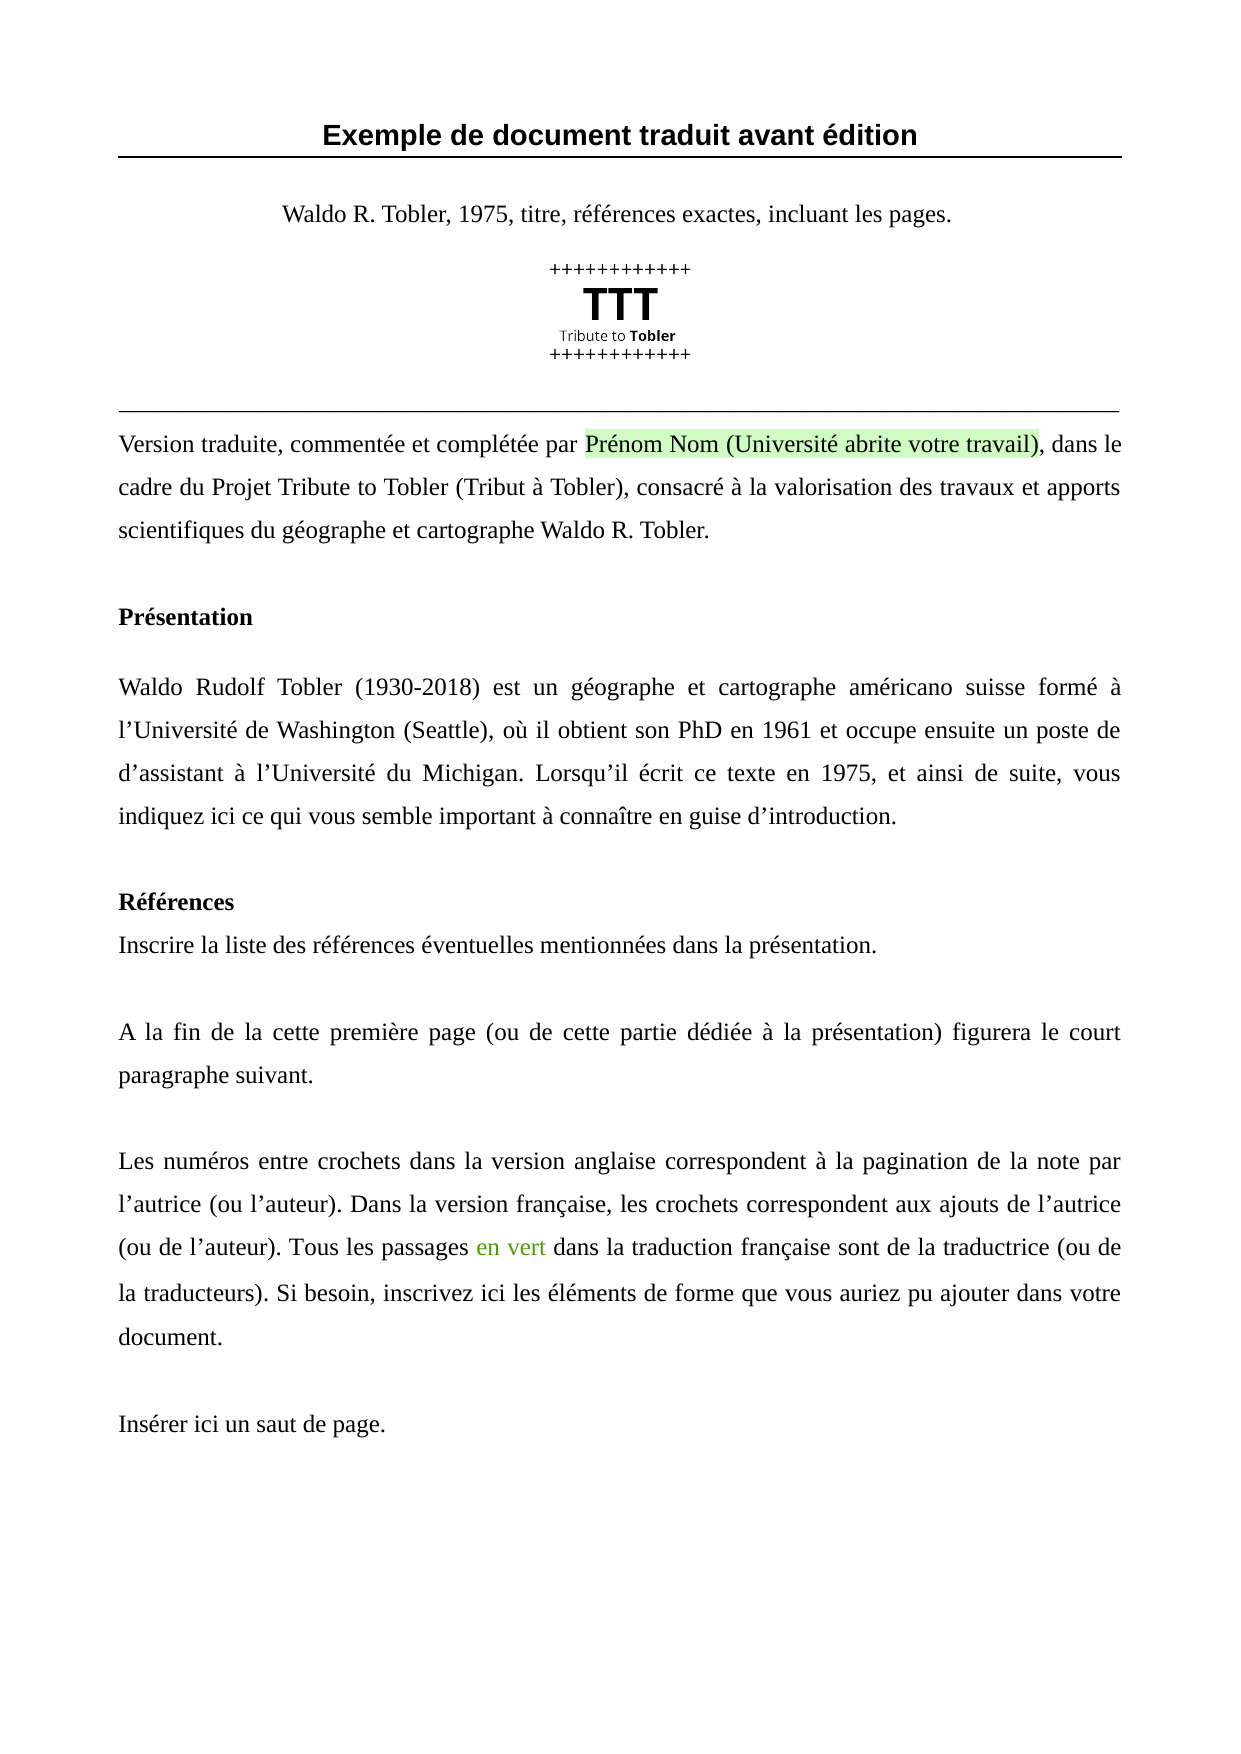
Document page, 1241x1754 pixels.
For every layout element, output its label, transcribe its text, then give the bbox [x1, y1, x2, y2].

text Références [118, 887, 1122, 916]
text Les numéros entre crochets dans la version anglaise correspondent à la pagination de la note par l’autrice (ou l’auteur). Dans la version française, les crochets correspondent aux ajouts de l’autrice (ou de l’auteur). Tous les passages en vert dans la traduction française sont de la traductrice (ou de la traducteurs). Si besoin, inscrivez ici les éléments de forme que vous auriez pu ajouter dans votre document. [118, 1146, 1122, 1351]
text Présentation [118, 602, 1122, 631]
text Inscrire la liste des références éventuelles mentionnées dans la présentation. [118, 931, 1122, 959]
text Waldo Rudolf Tobler (1930-2018) est un géographe et cartographe américano suisse formé à l’Université de Washington (Seattle), où il obtient son PhD en 1961 et occupe ensuite un poste de d’assistant à l’Université du Michigan. Lorsqu’il écrit ce texte en 1975, et ainsi de suite, vous indiquez ici ce qui vous semble important à connaître en guise d’introduction. [118, 672, 1122, 830]
text ________________________________________________________________________________ [118, 343, 1122, 415]
text Version traduite, commentée et complétée par Prénom Nom (Université abrite votre travail), dans le cadre du Projet Tribute to Tobler (Tribut à Tobler), consacré à la valorisation des travaux et apports scientifiques du géographe et cartographe Waldo R. Tobler. [118, 429, 1122, 544]
text A la fin de la cette première page (ou de cette partie dédiée à la présentation) figurera le court paragraphe suivant. [118, 1017, 1122, 1089]
text Waldo R. Tobler, 1975, titre, références exactes, incluant les pages. [118, 199, 1122, 228]
text Insérer ici un saut de page. [118, 1409, 1122, 1437]
picture [544, 256, 696, 372]
subtitle Exemple de document traduit avant édition [118, 118, 1122, 156]
